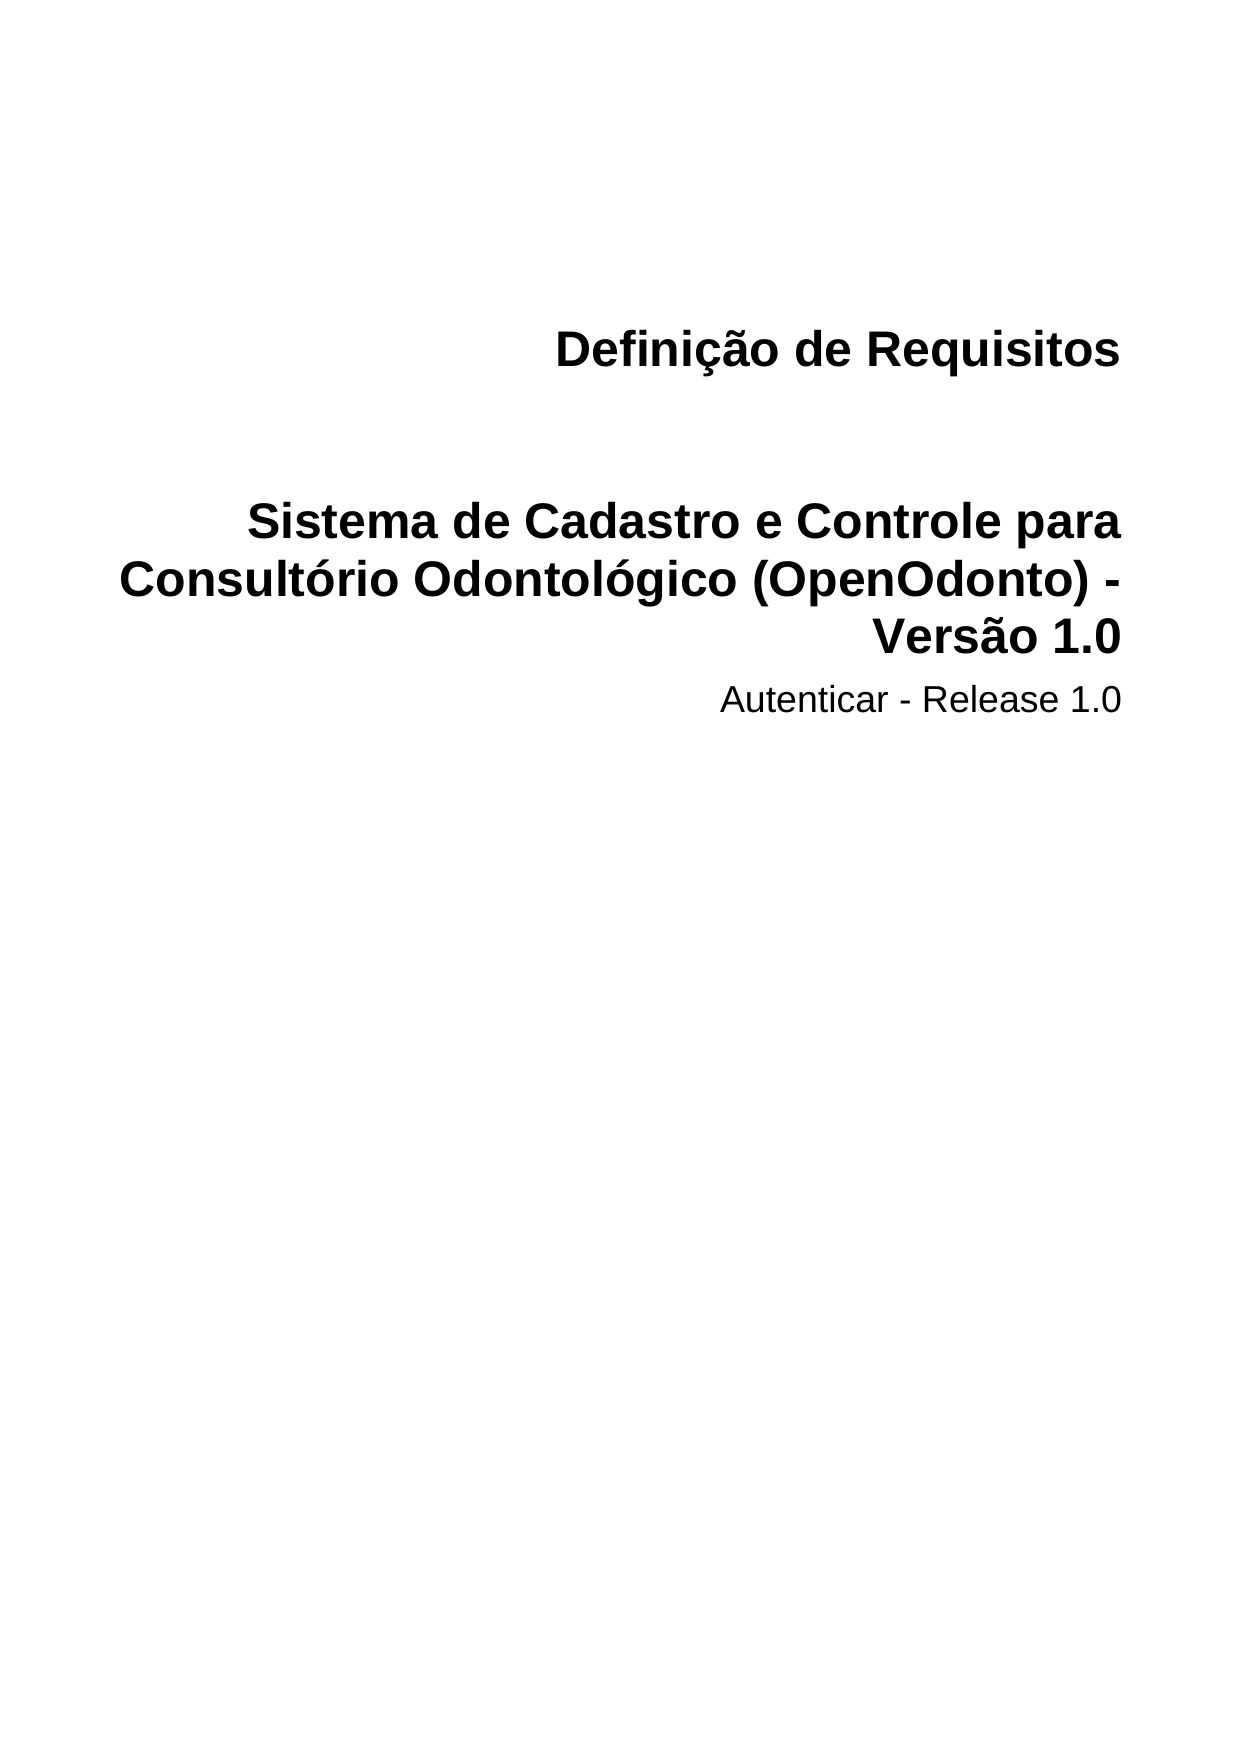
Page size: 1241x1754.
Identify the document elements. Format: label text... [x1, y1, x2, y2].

title Definição de Requisitos [118, 319, 1122, 377]
title Autenticar - Release 1.0 [118, 677, 1122, 720]
title Sistema de Cadastro e Controle para Consultório Odontológico (OpenOdonto) - Versão 1.0 [118, 492, 1122, 664]
